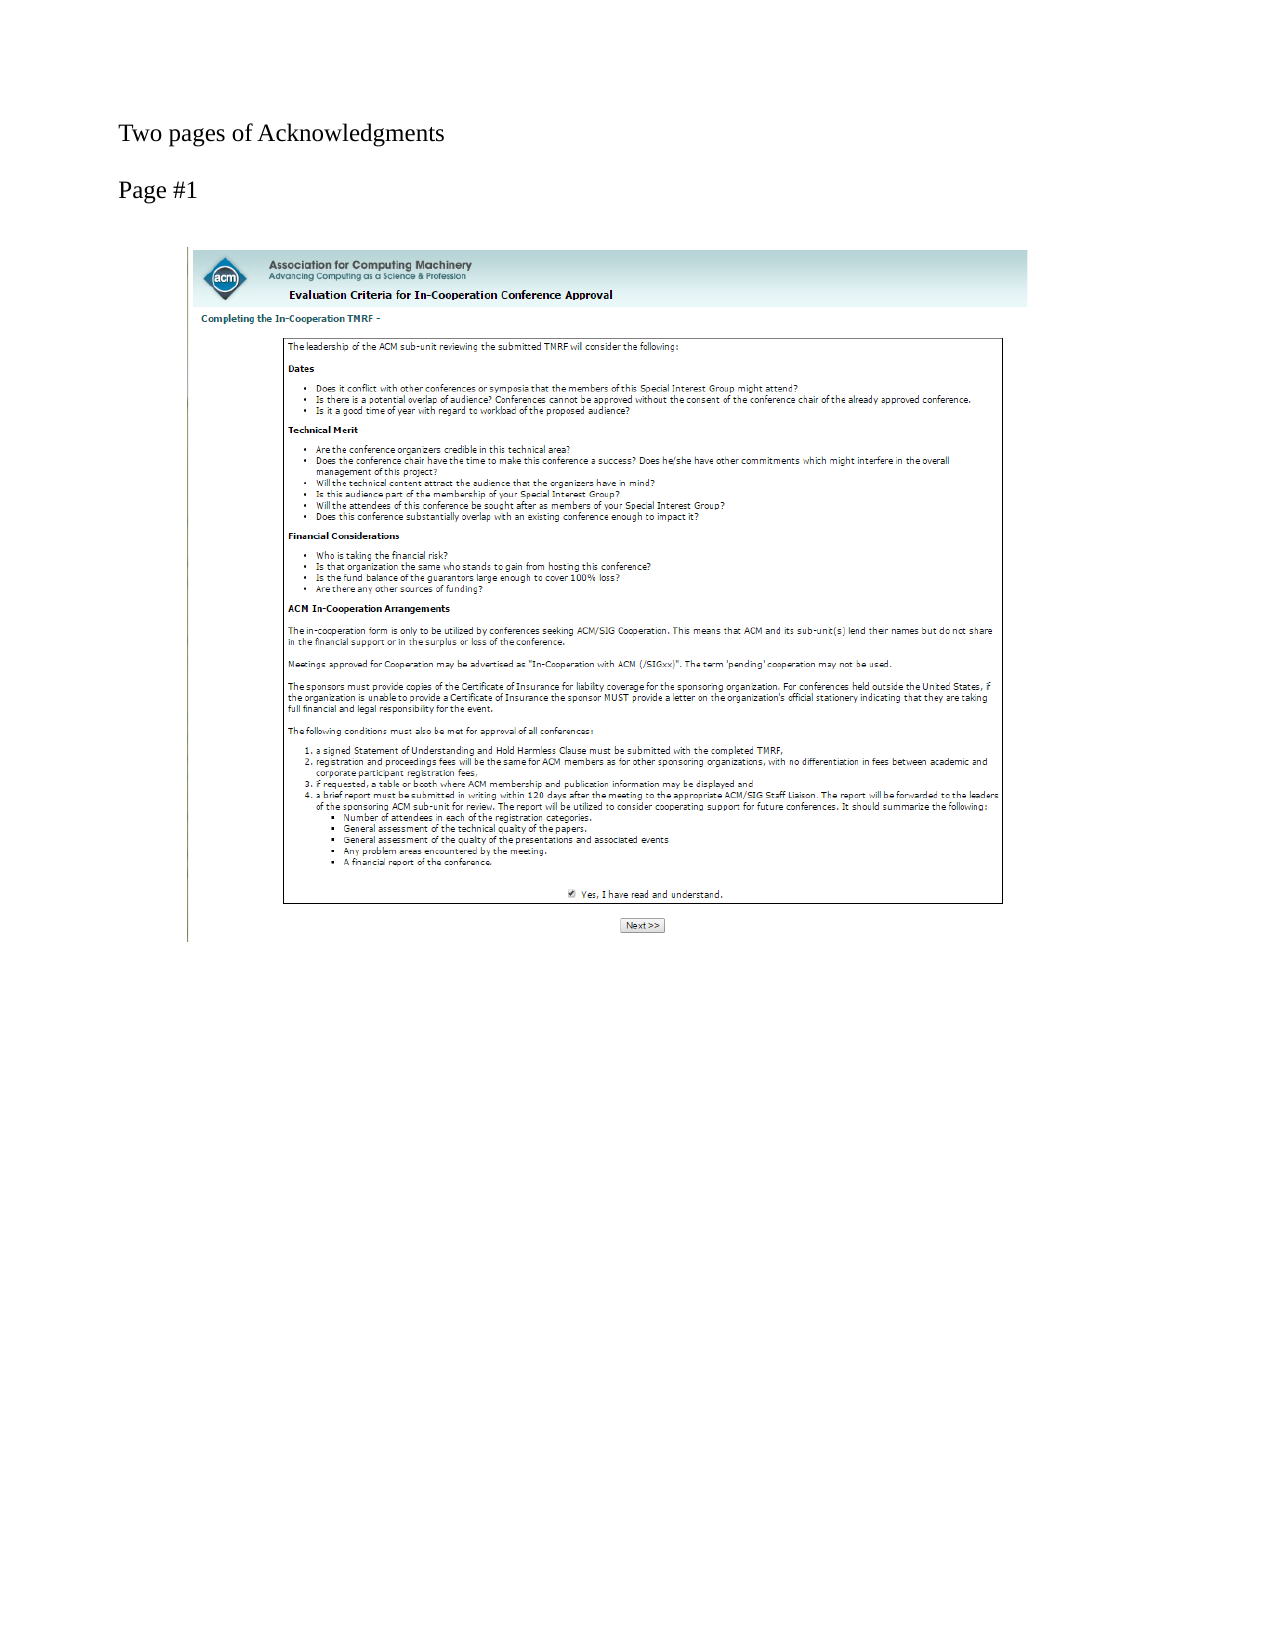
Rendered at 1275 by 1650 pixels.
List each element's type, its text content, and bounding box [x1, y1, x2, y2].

text Two pages of Acknowledgments [118, 118, 1157, 147]
picture [187, 247, 1028, 942]
text Page #1 [118, 147, 1157, 204]
